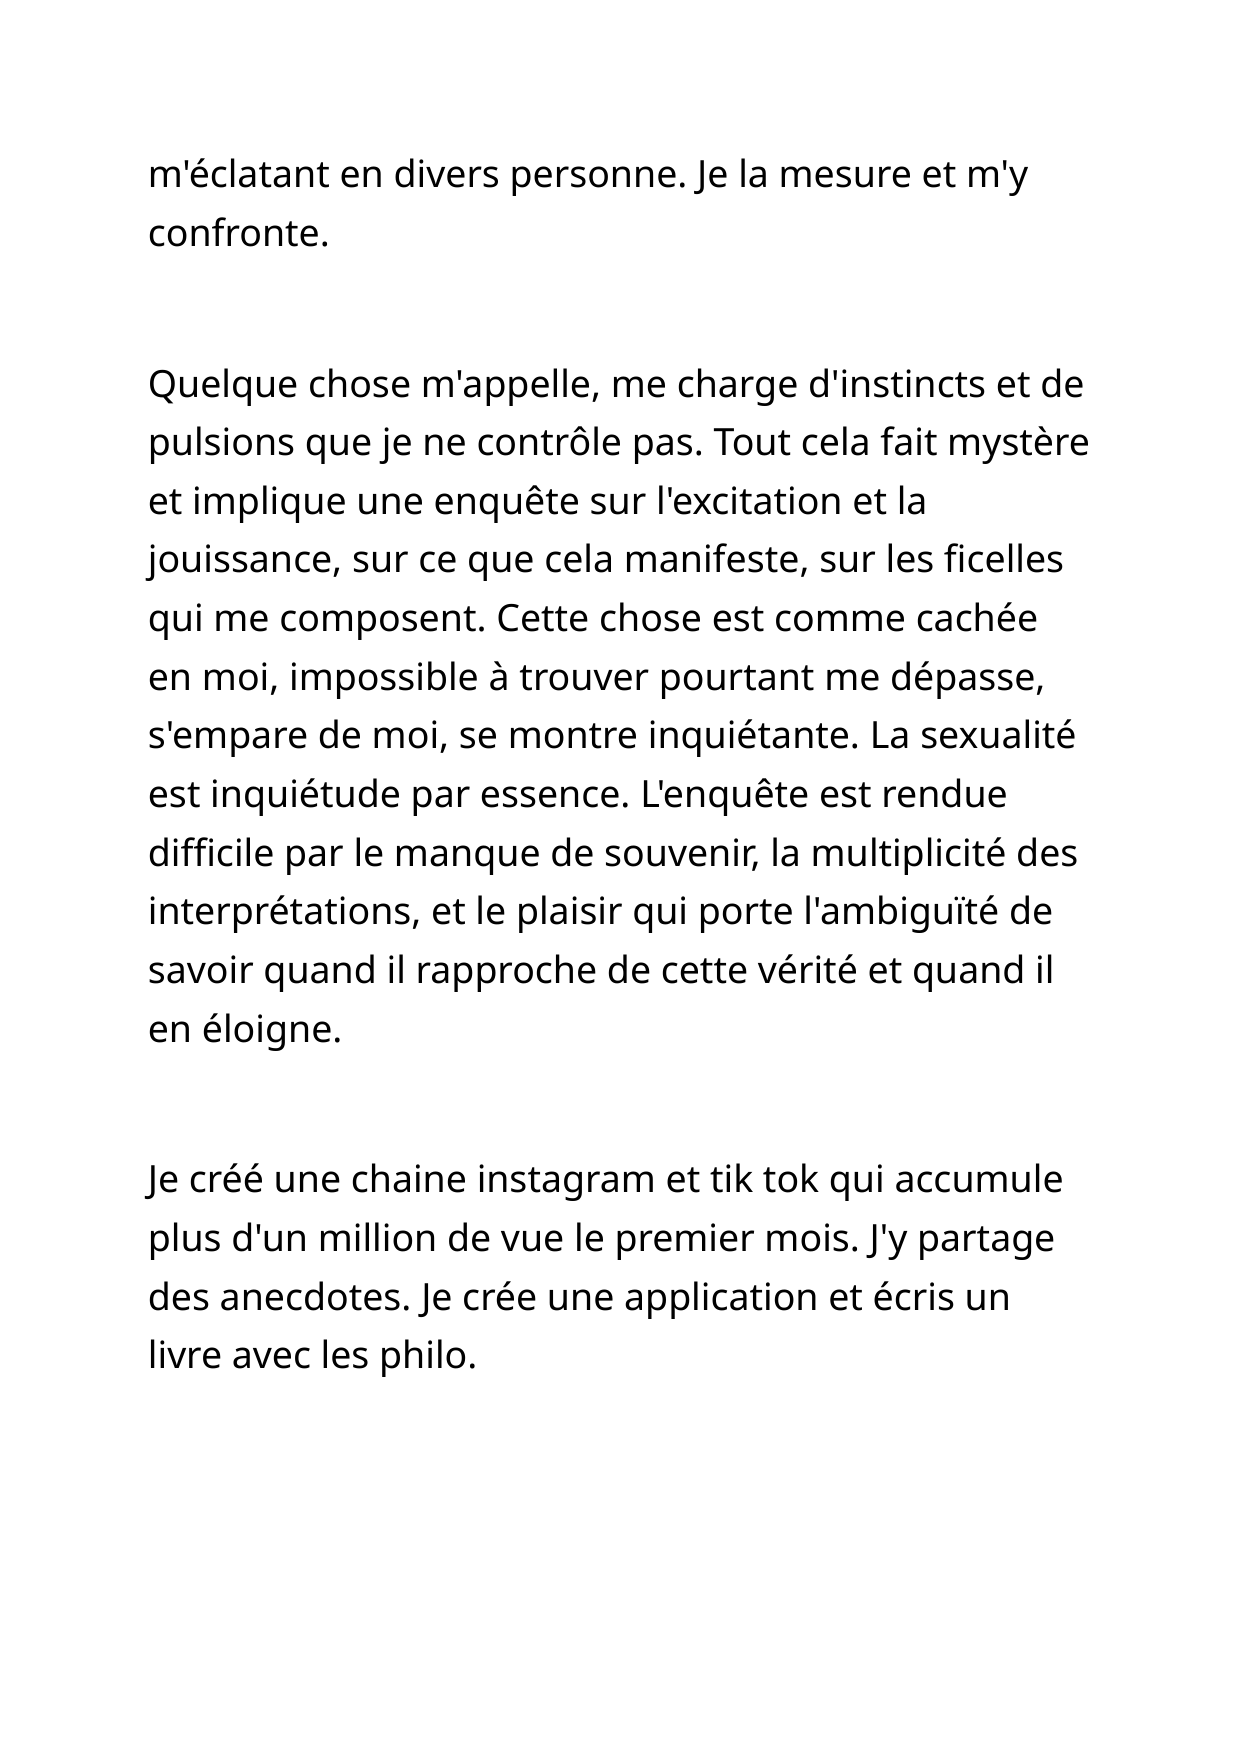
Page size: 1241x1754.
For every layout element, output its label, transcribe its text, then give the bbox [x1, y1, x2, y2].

text m'éclatant en divers personne. Je la mesure et m'y confronte. [148, 148, 1093, 257]
text Je créé une chaine instagram et tik tok qui accumule plus d'un million de vue le premier mois. J'y partage des anecdotes. Je crée une application et écris un livre avec les philo. [148, 1153, 1093, 1379]
text Quelque chose m'appelle, me charge d'instincts et de pulsions que je ne contrôle pas. Tout cela fait mystère et implique une enquête sur l'excitation et la jouissance, sur ce que cela manifeste, sur les ficelles qui me composent. Cette chose est comme cachée en moi, impossible à trouver pourtant me dépasse, s'empare de moi, se montre inquiétante. La sexualité est inquiétude par essence. L'enquête est rendue difficile par le manque de souvenir, la multiplicité des interprétations, et le plaisir qui porte l'ambiguïté de savoir quand il rapproche de cette vérité et quand il en éloigne. [148, 357, 1093, 1053]
